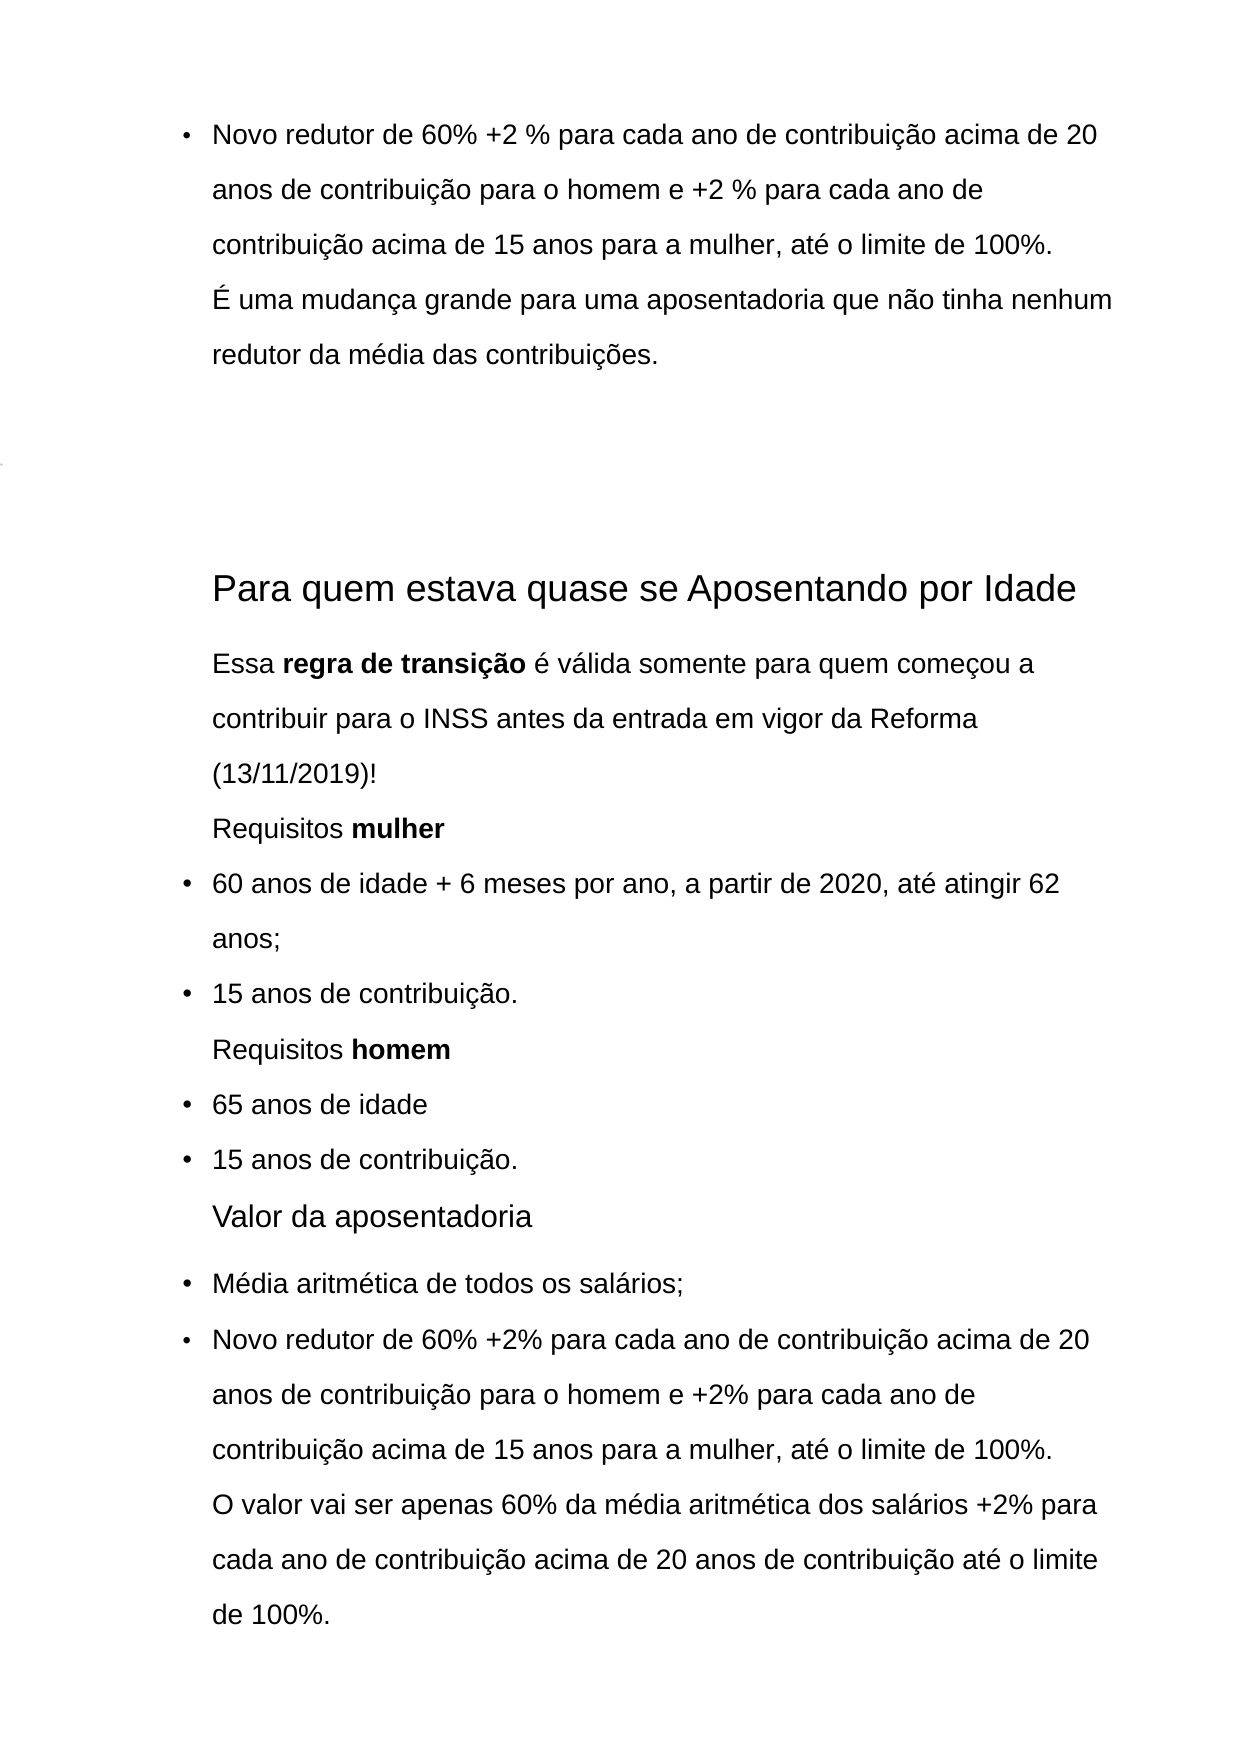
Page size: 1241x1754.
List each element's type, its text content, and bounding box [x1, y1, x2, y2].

list Novo redutor de 60% +2% para cada ano de contribuição acima de 20 anos de contribuição para o homem e +2% para cada ano de contribuição acima de 15 anos para a mulher, até o limite de 100%. [212, 1323, 1122, 1465]
text O valor vai ser apenas 60% da média aritmética dos salários +2% para cada ano de contribuição acima de 20 anos de contribuição até o limite de 100%. [212, 1488, 1122, 1630]
list Novo redutor de 60% +2 % para cada ano de contribuição acima de 20 anos de contribuição para o homem e +2 % para cada ano de contribuição acima de 15 anos para a mulher, até o limite de 100%. [212, 118, 1122, 261]
list Média aritmética de todos os salários; [212, 1267, 1122, 1300]
text É uma mudança grande para uma aposentadoria que não tinha nenhum redutor da média das contribuições. [212, 283, 1122, 371]
list 15 anos de contribuição. [212, 977, 1122, 1010]
list 65 anos de idade [212, 1088, 1122, 1120]
text Requisitos mulher [212, 812, 1122, 844]
list 60 anos de idade + 6 meses por ano, a partir de 2020, até atingir 62 anos; [212, 867, 1122, 954]
subtitle Para quem estava quase se Aposentando por Idade [212, 566, 1122, 609]
text Requisitos homem [212, 1033, 1122, 1065]
list 15 anos de contribuição. [212, 1143, 1122, 1176]
subtitle Valor da aposentadoria [212, 1198, 1122, 1234]
text Essa regra de transição é válida somente para quem começou a contribuir para o INSS antes da entrada em vigor da Reforma (13/11/2019)! [212, 647, 1122, 789]
